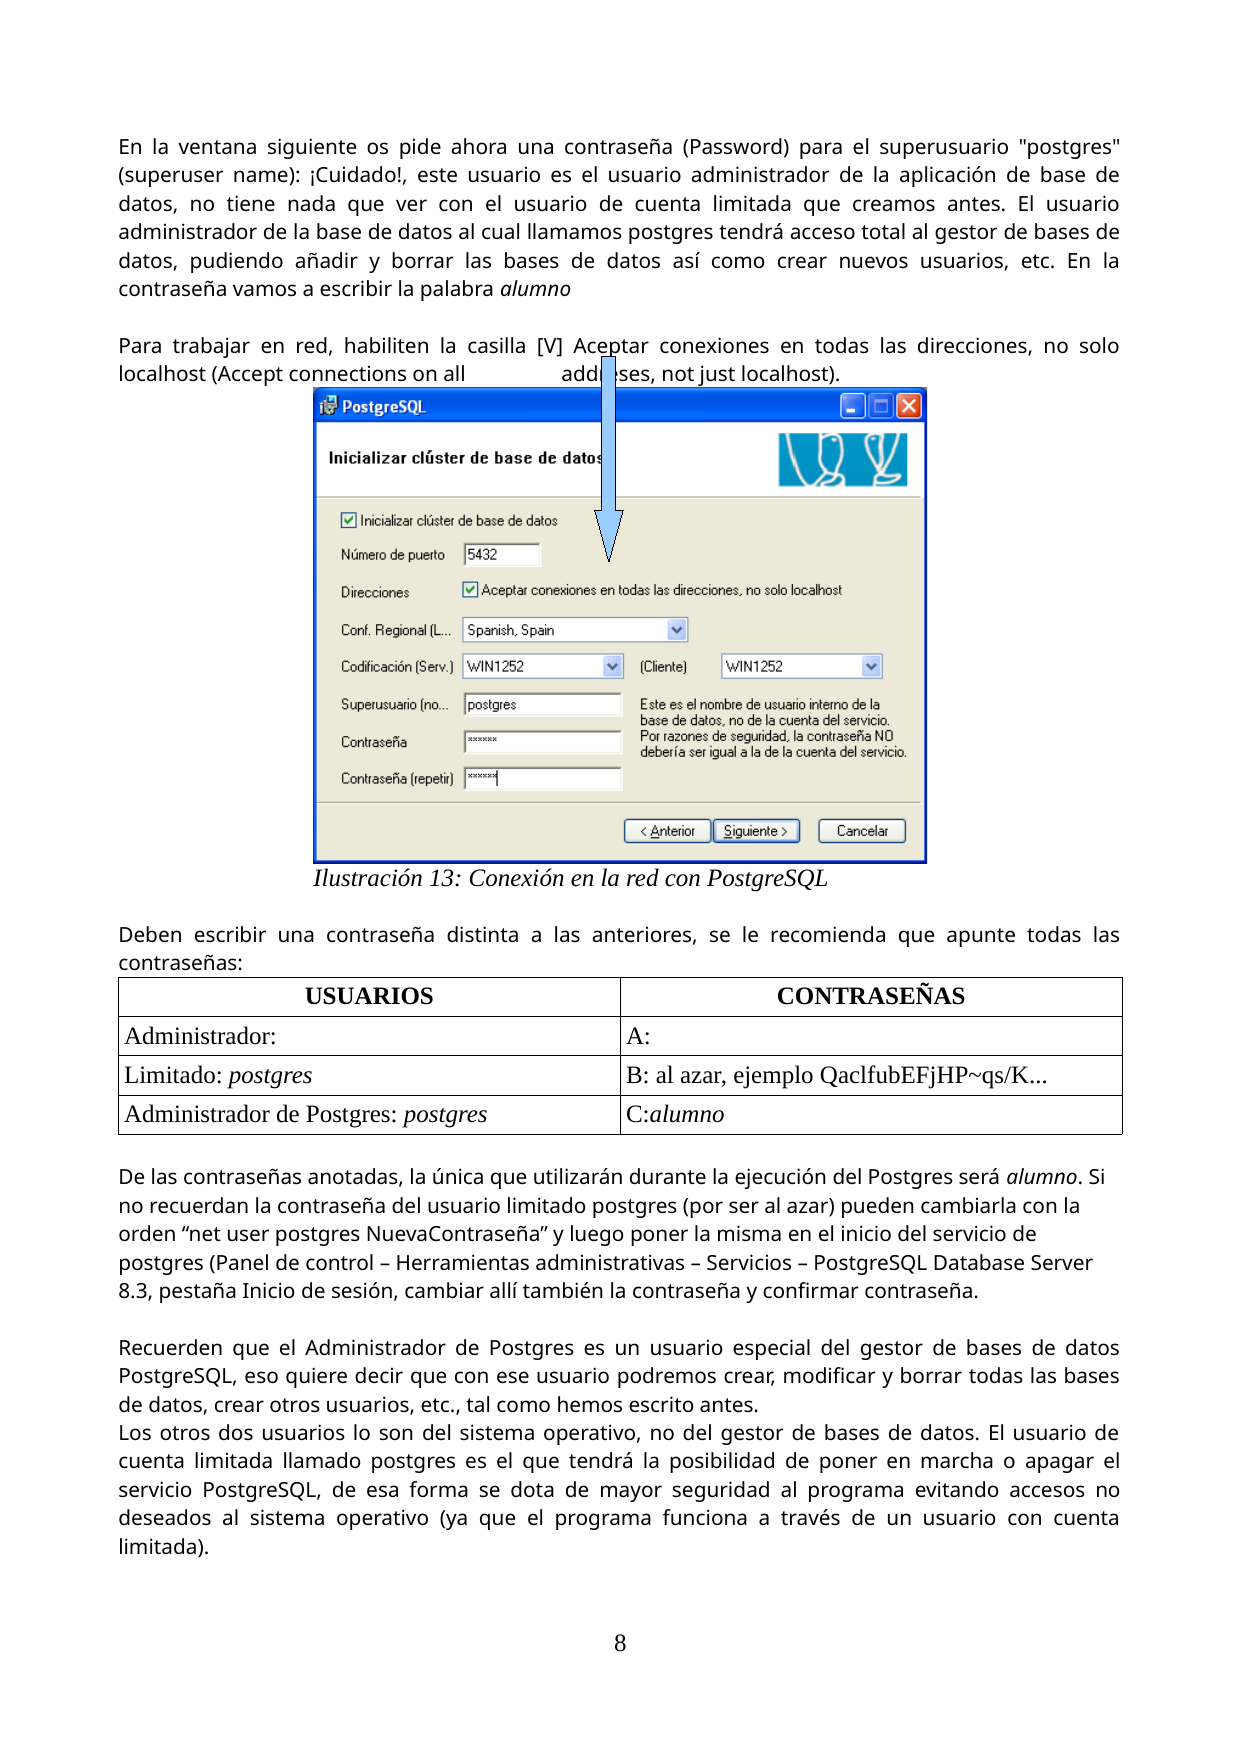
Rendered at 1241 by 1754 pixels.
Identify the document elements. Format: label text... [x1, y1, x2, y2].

table_cell Limitado: postgres [119, 1056, 620, 1094]
text En la ventana siguiente os pide ahora una contraseña (Password) para el superusuario "postgres" (superuser name): ¡Cuidado!, este usuario es el usuario administrador de la aplicación de base de datos, no tiene nada que ver con el usuario de cuenta limitada que creamos antes. El usuario administrador de la base de datos al cual llamamos postgres tendrá acceso total al gestor de bases de datos, pudiendo añadir y borrar las bases de datos así como crear nuevos usuarios, etc. En la contraseña vamos a escribir la palabra alumno [118, 132, 1122, 303]
text De las contraseñas anotadas, la única que utilizarán durante la ejecución del Postgres será alumno. Si no recuerdan la contraseña del usuario limitado postgres (por ser al azar) pueden cambiarla con la orden “net user postgres NuevaContraseña” y luego poner la misma en el inicio del servicio de postgres (Panel de control – Herramientas administrativas – Servicios – PostgreSQL Database Server 8.3, pestaña Inicio de sesión, cambiar allí también la contraseña y confirmar contraseña. [118, 1162, 1122, 1304]
text Deben escribir una contraseña distinta a las anteriores, se le recomienda que apunte todas las contraseñas: [118, 920, 1122, 977]
text Los otros dos usuarios lo son del sistema operativo, no del gestor de bases de datos. El usuario de cuenta limitada llamado postgres es el que tendrá la posibilidad de poner en marcha o apagar el servicio PostgreSQL, de esa forma se dota de mayor seguridad al programa evitando accesos no deseados al sistema operativo (ya que el programa funciona a través de un usuario con cuenta limitada). [118, 1418, 1122, 1560]
table_cell B: al azar, ejemplo QaclfubEFjHP~qs/K... [621, 1056, 1122, 1094]
table_cell A: [621, 1017, 1122, 1055]
table_header CONTRASEÑAS [621, 978, 1122, 1016]
picture [313, 387, 928, 864]
text Ilustración 13: Conexión en la red con PostgreSQL [313, 864, 927, 891]
table_cell Administrador: [119, 1017, 620, 1055]
text Recuerden que el Administrador de Postgres es un usuario especial del gestor de bases de datos PostgreSQL, eso quiere decir que con ese usuario podremos crear, modificar y borrar todas las bases de datos, crear otros usuarios, etc., tal como hemos escrito antes. [118, 1333, 1122, 1418]
table_header USUARIOS [119, 978, 620, 1016]
table_cell C:alumno [621, 1096, 1122, 1134]
table_cell Administrador de Postgres: postgres [119, 1096, 620, 1134]
text Para trabajar en red, habiliten la casilla [V] Aceptar conexiones en todas las direcciones, no solo localhost (Accept connections on all addreses, not just localhost). [118, 331, 1122, 388]
